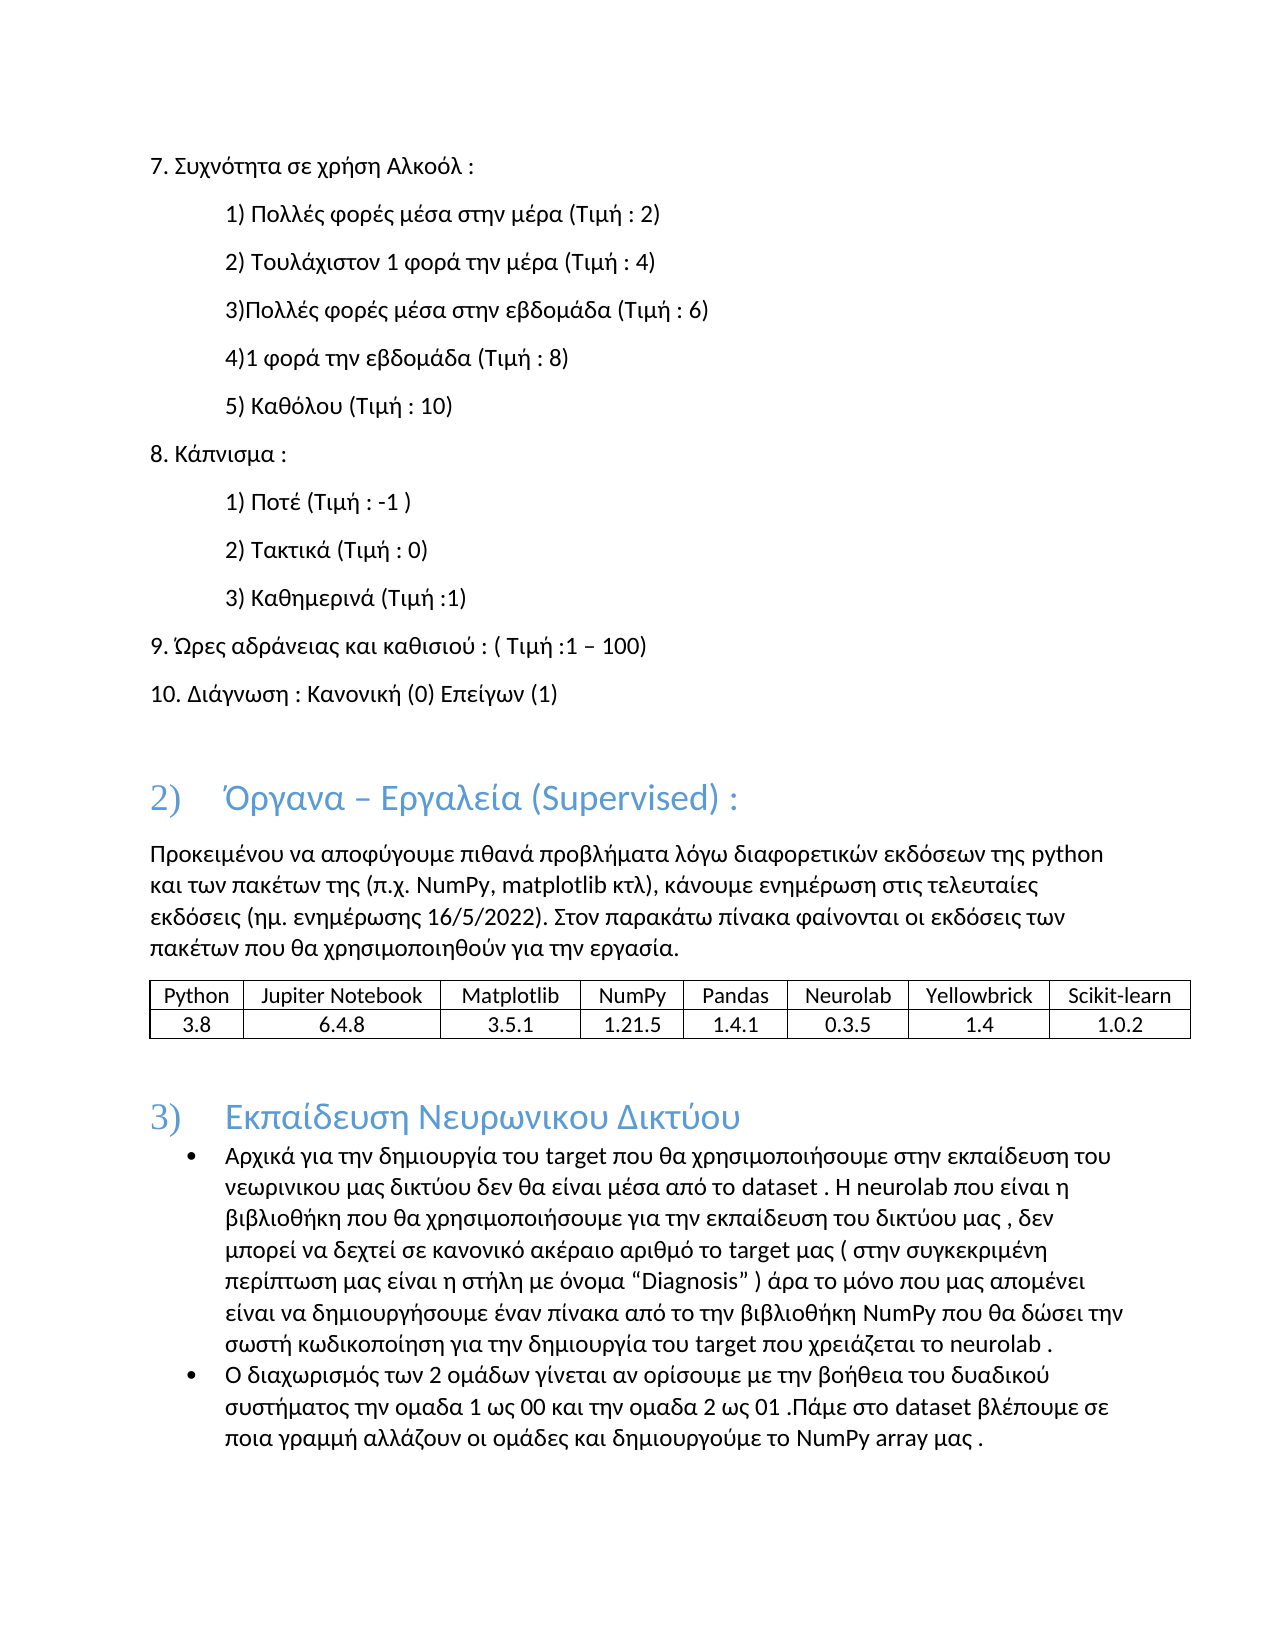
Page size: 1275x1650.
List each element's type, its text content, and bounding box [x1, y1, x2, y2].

text 3)Πολλές φορές μέσα στην εβδομάδα (Τιμή : 6) [150, 294, 1125, 324]
text 8. Κάπνισμα : [150, 438, 1125, 469]
table_header NumPy [581, 981, 683, 1009]
text 9. Ώρες αδράνειας και καθισιού : ( Τιμή :1 – 100) [150, 630, 1125, 661]
text 3) Καθημερινά (Τιμή :1) [150, 582, 1125, 613]
list Ο διαχωρισμός των 2 ομάδων γίνεται αν ορίσουμε με την βοήθεια του δυαδικού συστήματος την ομαδα 1 ως 00 και την ομαδα 2 ως 01 .Πάμε στο dataset βλέπουμε σε ποια γραμμή αλλάζουν οι ομάδες και δημιουργούμε το NumPy array μας . [187, 1359, 1125, 1453]
table_cell 3.5.1 [441, 1010, 580, 1038]
list Όργανα – Εργαλεία (Supervised) : [150, 774, 1125, 820]
table_cell 1.21.5 [581, 1010, 683, 1038]
text 5) Καθόλου (Τιμή : 10) [150, 390, 1125, 421]
table_cell 6.4.8 [244, 1010, 440, 1038]
list Αρχικά για την δημιουργία του target που θα χρησιμοποιήσουμε στην εκπαίδευση του νεωρινικου μας δικτύου δεν θα είναι μέσα από το dataset . Η neurolab που είναι η βιβλιοθήκη που θα χρησιμοποιήσουμε για την εκπαίδευση του δικτύου μας , δεν μπορεί να δεχτεί σε κανονικό ακέραιο αριθμό το target μας ( στην συγκεκριμένη περίπτωση μας είναι η στήλη με όνομα “Diagnosis” ) άρα το μόνο που μας απομένει είναι να δημιουργήσουμε έναν πίνακα από το την βιβλιοθήκη NumPy που θα δώσει την σωστή κωδικοποίηση για την δημιουργία του target που χρειάζεται το neurolab . [187, 1140, 1125, 1358]
text 2) Τουλάχιστον 1 φορά την μέρα (Τιμή : 4) [150, 246, 1125, 277]
table_cell 1.4.1 [684, 1010, 787, 1038]
list Εκπαίδευση Νευρωνικου Δικτύου [150, 1093, 1125, 1138]
table_header Scikit-learn [1050, 981, 1190, 1009]
table_cell 0.3.5 [788, 1010, 908, 1038]
table_cell 3.8 [151, 1010, 243, 1038]
text 10. Διάγνωση : Κανονική (0) Επείγων (1) [150, 678, 1125, 709]
table_header Jupiter Notebook [244, 981, 440, 1009]
table_cell 1.0.2 [1050, 1010, 1190, 1038]
table_cell 1.4 [909, 1010, 1049, 1038]
text 7. Συχνότητα σε χρήση Αλκοόλ : [150, 150, 1125, 181]
table_header Python [151, 981, 243, 1009]
text 1) Ποτέ (Τιμή : -1 ) [150, 486, 1125, 517]
table_header Yellowbrick [909, 981, 1049, 1009]
text 4)1 φορά την εβδομάδα (Τιμή : 8) [150, 342, 1125, 373]
text Προκειμένου να αποφύγουμε πιθανά προβλήματα λόγω διαφορετικών εκδόσεων της python και των πακέτων της (π.χ. NumPy, matplotlib κτλ), κάνουμε ενημέρωση στις τελευταίες εκδόσεις (ημ. ενημέρωσης 16/5/2022). Στον παρακάτω πίνακα φαίνονται οι εκδόσεις των πακέτων που θα χρησιμοποιηθούν για την εργασία. [150, 838, 1125, 963]
table_header Neurolab [788, 981, 908, 1009]
text 2) Τακτικά (Τιμή : 0) [150, 534, 1125, 565]
table_header Matplotlib [441, 981, 580, 1009]
text 1) Πολλές φορές μέσα στην μέρα (Τιμή : 2) [150, 198, 1125, 228]
table_header Pandas [684, 981, 787, 1009]
